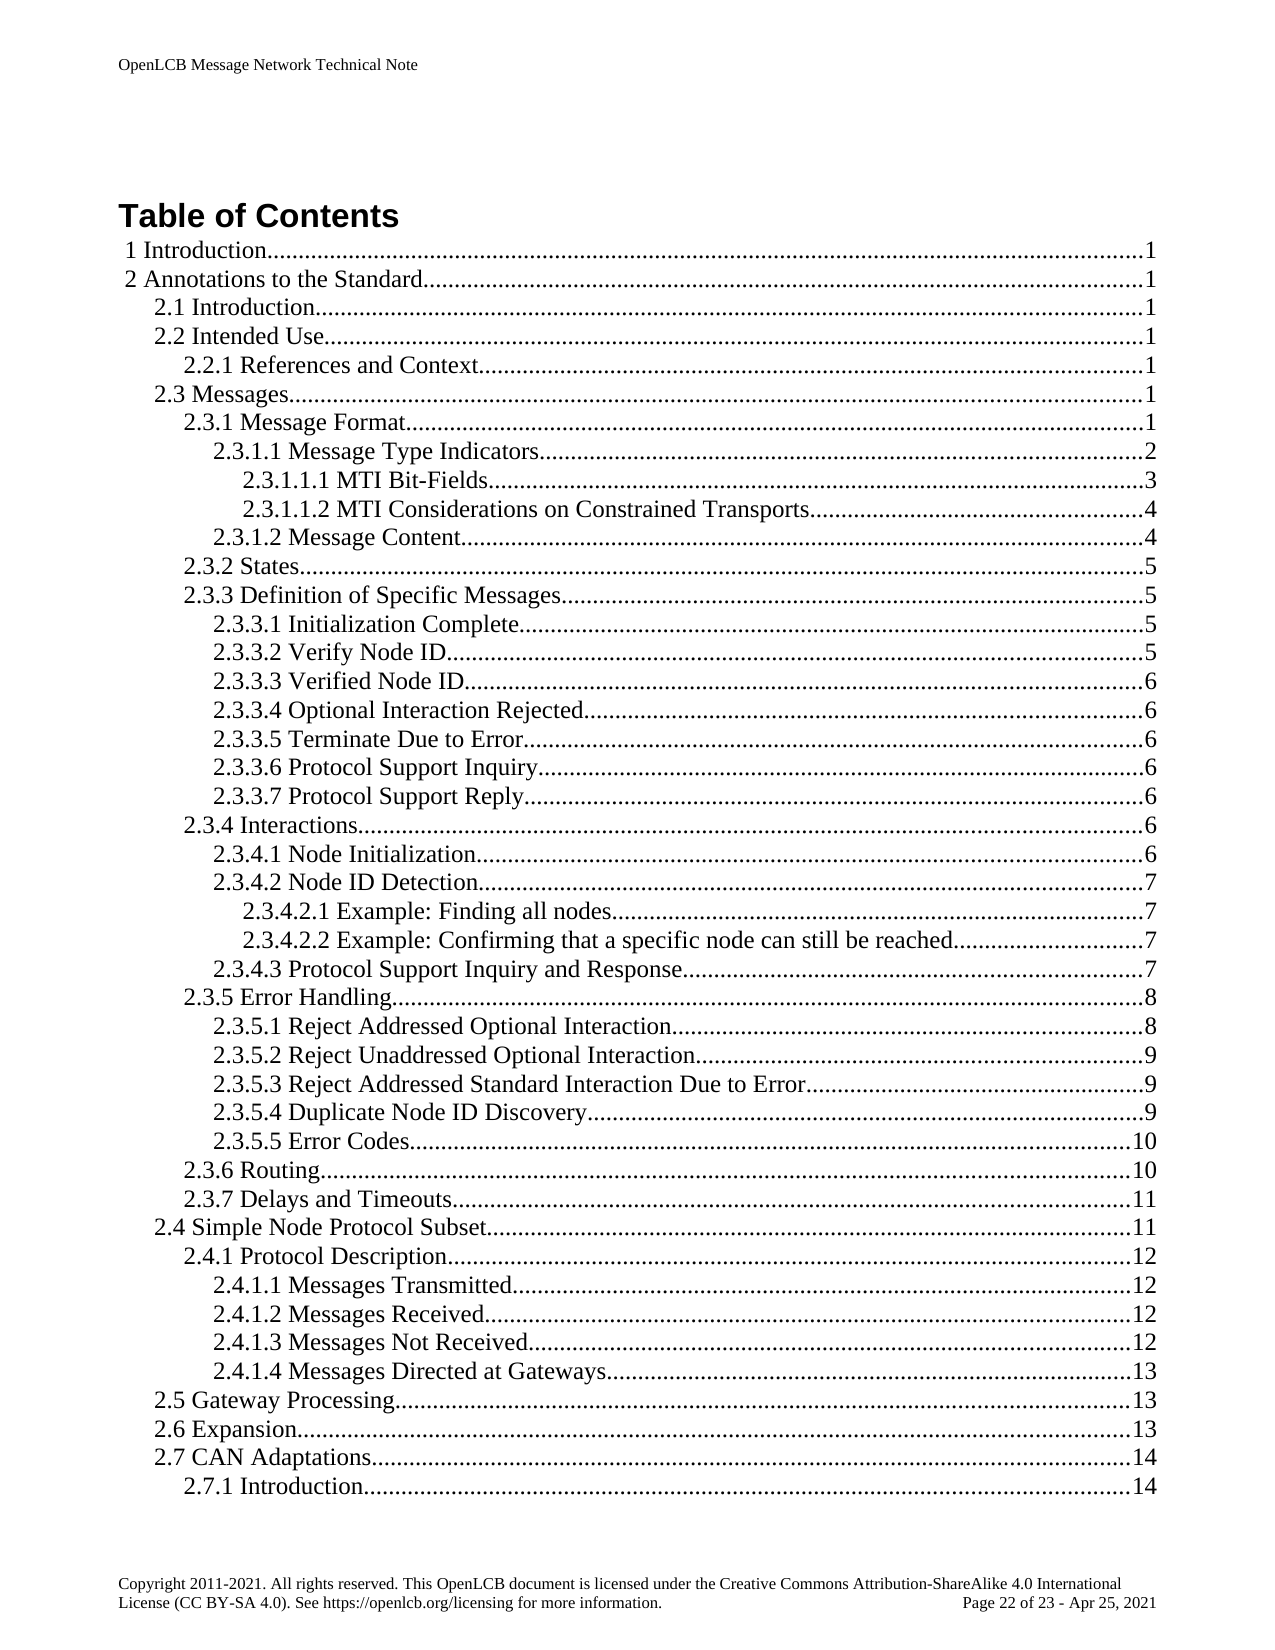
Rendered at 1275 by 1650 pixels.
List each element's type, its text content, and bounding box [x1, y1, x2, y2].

text 2.3.3.2 Verify Node ID 5 [207, 637, 1157, 666]
text 2.3.3.7 Protocol Support Reply 6 [207, 781, 1157, 810]
text 2.3.1 Message Format 1 [177, 407, 1157, 436]
text 1 Introduction 1 [118, 235, 1157, 264]
text 2.3.6 Routing 10 [177, 1155, 1157, 1184]
text 2.4.1.4 Messages Directed at Gateways 13 [207, 1356, 1157, 1385]
text 2.3.3.5 Terminate Due to Error 6 [207, 724, 1157, 752]
text 2.4 Simple Node Protocol Subset 11 [148, 1212, 1157, 1241]
text 2.3.5.2 Reject Unaddressed Optional Interaction 9 [207, 1040, 1157, 1069]
text 2.7 CAN Adaptations 14 [148, 1442, 1157, 1471]
text 2.3.1.1 Message Type Indicators 2 [207, 436, 1157, 465]
text 2 Annotations to the Standard 1 [118, 264, 1157, 292]
text 2.6 Expansion 13 [148, 1414, 1157, 1442]
text 2.3.5.1 Reject Addressed Optional Interaction 8 [207, 1011, 1157, 1040]
text 2.3 Messages 1 [148, 379, 1157, 407]
text 2.3.1.1.2 MTI Considerations on Constrained Transports 4 [236, 494, 1157, 522]
text 2.3.7 Delays and Timeouts 11 [177, 1184, 1157, 1212]
text 2.2.1 References and Context 1 [177, 350, 1157, 379]
text 2.7.1 Introduction 14 [177, 1471, 1157, 1500]
text 2.3.3.1 Initialization Complete 5 [207, 609, 1157, 637]
subtitle Table of Contents [118, 196, 1157, 235]
text 2.3.3.4 Optional Interaction Rejected 6 [207, 695, 1157, 724]
text 2.3.4.3 Protocol Support Inquiry and Response 7 [207, 954, 1157, 982]
text 2.3.3.3 Verified Node ID 6 [207, 666, 1157, 695]
text 2.3.5.4 Duplicate Node ID Discovery 9 [207, 1097, 1157, 1126]
text 2.3.5.3 Reject Addressed Standard Interaction Due to Error 9 [207, 1069, 1157, 1097]
text 2.3.4.2 Node ID Detection 7 [207, 867, 1157, 896]
text 2.3.3.6 Protocol Support Inquiry 6 [207, 752, 1157, 781]
text 2.1 Introduction 1 [148, 292, 1157, 321]
text 2.3.4.2.1 Example: Finding all nodes 7 [236, 896, 1157, 925]
text 2.4.1.3 Messages Not Received 12 [207, 1327, 1157, 1356]
text 2.4.1.2 Messages Received 12 [207, 1299, 1157, 1327]
text 2.3.5.5 Error Codes 10 [207, 1126, 1157, 1155]
text 2.3.5 Error Handling 8 [177, 982, 1157, 1011]
text 2.3.1.1.1 MTI Bit-Fields 3 [236, 465, 1157, 494]
text 2.4.1.1 Messages Transmitted 12 [207, 1270, 1157, 1299]
text 2.3.1.2 Message Content 4 [207, 522, 1157, 551]
text 2.3.4 Interactions 6 [177, 810, 1157, 839]
text 2.3.4.1 Node Initialization 6 [207, 839, 1157, 867]
text 2.3.3 Definition of Specific Messages 5 [177, 580, 1157, 609]
text 2.2 Intended Use 1 [148, 321, 1157, 350]
text 2.5 Gateway Processing 13 [148, 1385, 1157, 1414]
text 2.3.4.2.2 Example: Confirming that a specific node can still be reached 7 [236, 925, 1157, 954]
text 2.4.1 Protocol Description 12 [177, 1241, 1157, 1270]
text 2.3.2 States 5 [177, 551, 1157, 580]
